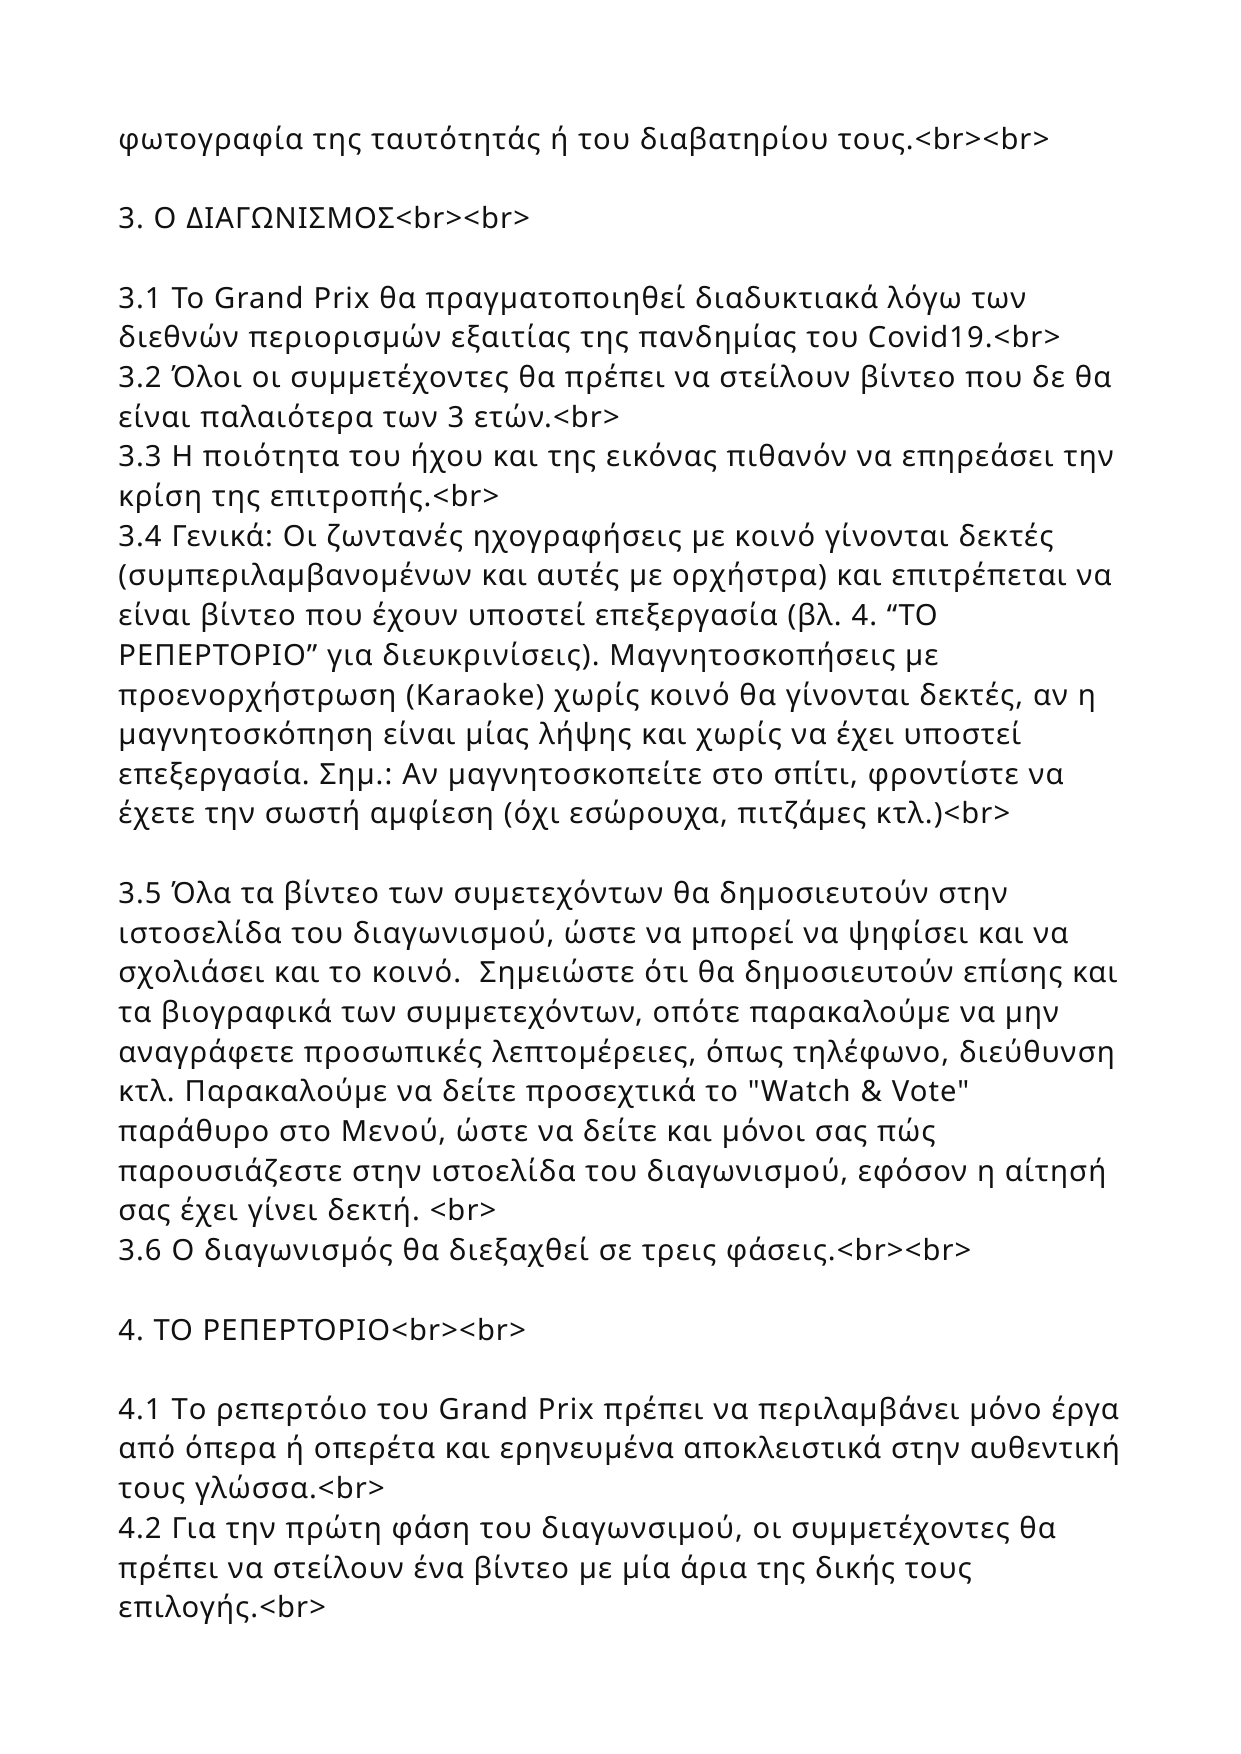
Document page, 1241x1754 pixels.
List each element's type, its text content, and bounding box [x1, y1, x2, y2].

subtitle φωτογραφία της ταυτότητάς ή του διαβατηρίου τους.<br><br> 3. Ο ΔΙΑΓΩΝΙΣΜΟΣ<br><br> 3.1 Το Grand Prix θα πραγματοποιηθεί διαδυκτιακά λόγω των διεθνών περιορισμών εξαιτίας της πανδημίας του Covid19.<br> 3.2 Όλοι οι συμμετέχοντες θα πρέπει να στείλουν βίντεο που δε θα είναι παλαιότερα των 3 ετών.<br> 3.3 Η ποιότητα του ήχου και της εικόνας πιθανόν να επηρεάσει την κρίση της επιτροπής.<br> 3.4 Γενικά: Οι ζωντανές ηχογραφήσεις με κοινό γίνονται δεκτές (συμπεριλαμβανομένων και αυτές με ορχήστρα) και επιτρέπεται να είναι βίντεο που έχουν υποστεί επεξεργασία (βλ. 4. “ΤΟ ΡΕΠΕΡΤΟΡΙΟ” για διευκρινίσεις). Μαγνητοσκοπήσεις με προενορχήστρωση (Karaoke) χωρίς κοινό θα γίνονται δεκτές, αν η μαγνητοσκόπηση είναι μίας λήψης και χωρίς να έχει υποστεί επεξεργασία. Σημ.: Αν μαγνητοσκοπείτε στο σπίτι, φροντίστε να έχετε την σωστή αμφίεση (όχι εσώρουχα, πιτζάμες κτλ.)<br> 3.5 Όλα τα βίντεο των συμετεχόντων θα δημοσιευτούν στην ιστοσελίδα του διαγωνισμού, ώστε να μπορεί να ψηφίσει και να σχολιάσει και το κοινό. Σημειώστε ότι θα δημοσιευτούν επίσης και τα βιογραφικά των συμμετεχόντων, οπότε παρακαλούμε να μην αναγράφετε προσωπικές λεπτομέρειες, όπως τηλέφωνο, διεύθυνση κτλ. Παρακαλούμε να δείτε προσεχτικά το "Watch & Vote" παράθυρο στο Μενού, ώστε να δείτε και μόνοι σας πώς παρουσιάζεστε στην ιστοελίδα του διαγωνισμού, εφόσον η αίτησή σας έχει γίνει δεκτή. <br> 3.6 Ο διαγωνισμός θα διεξαχθεί σε τρεις φάσεις.<br><br> 4. ΤΟ ΡΕΠΕΡΤΟΡΙΟ<br><br> 4.1 Tο ρεπερτόιο του Grand Prix πρέπει να περιλαμβάνει μόνο έργα από όπερα ή οπερέτα και ερηνευμένα αποκλειστικά στην αυθεντική τους γλώσσα.<br> 4.2 Για την πρώτη φάση του διαγωνσιμού, οι συμμετέχοντες θα πρέπει να στείλουν ένα βίντεο με μία άρια της δικής τους επιλογής.<br> [118, 118, 1122, 1626]
